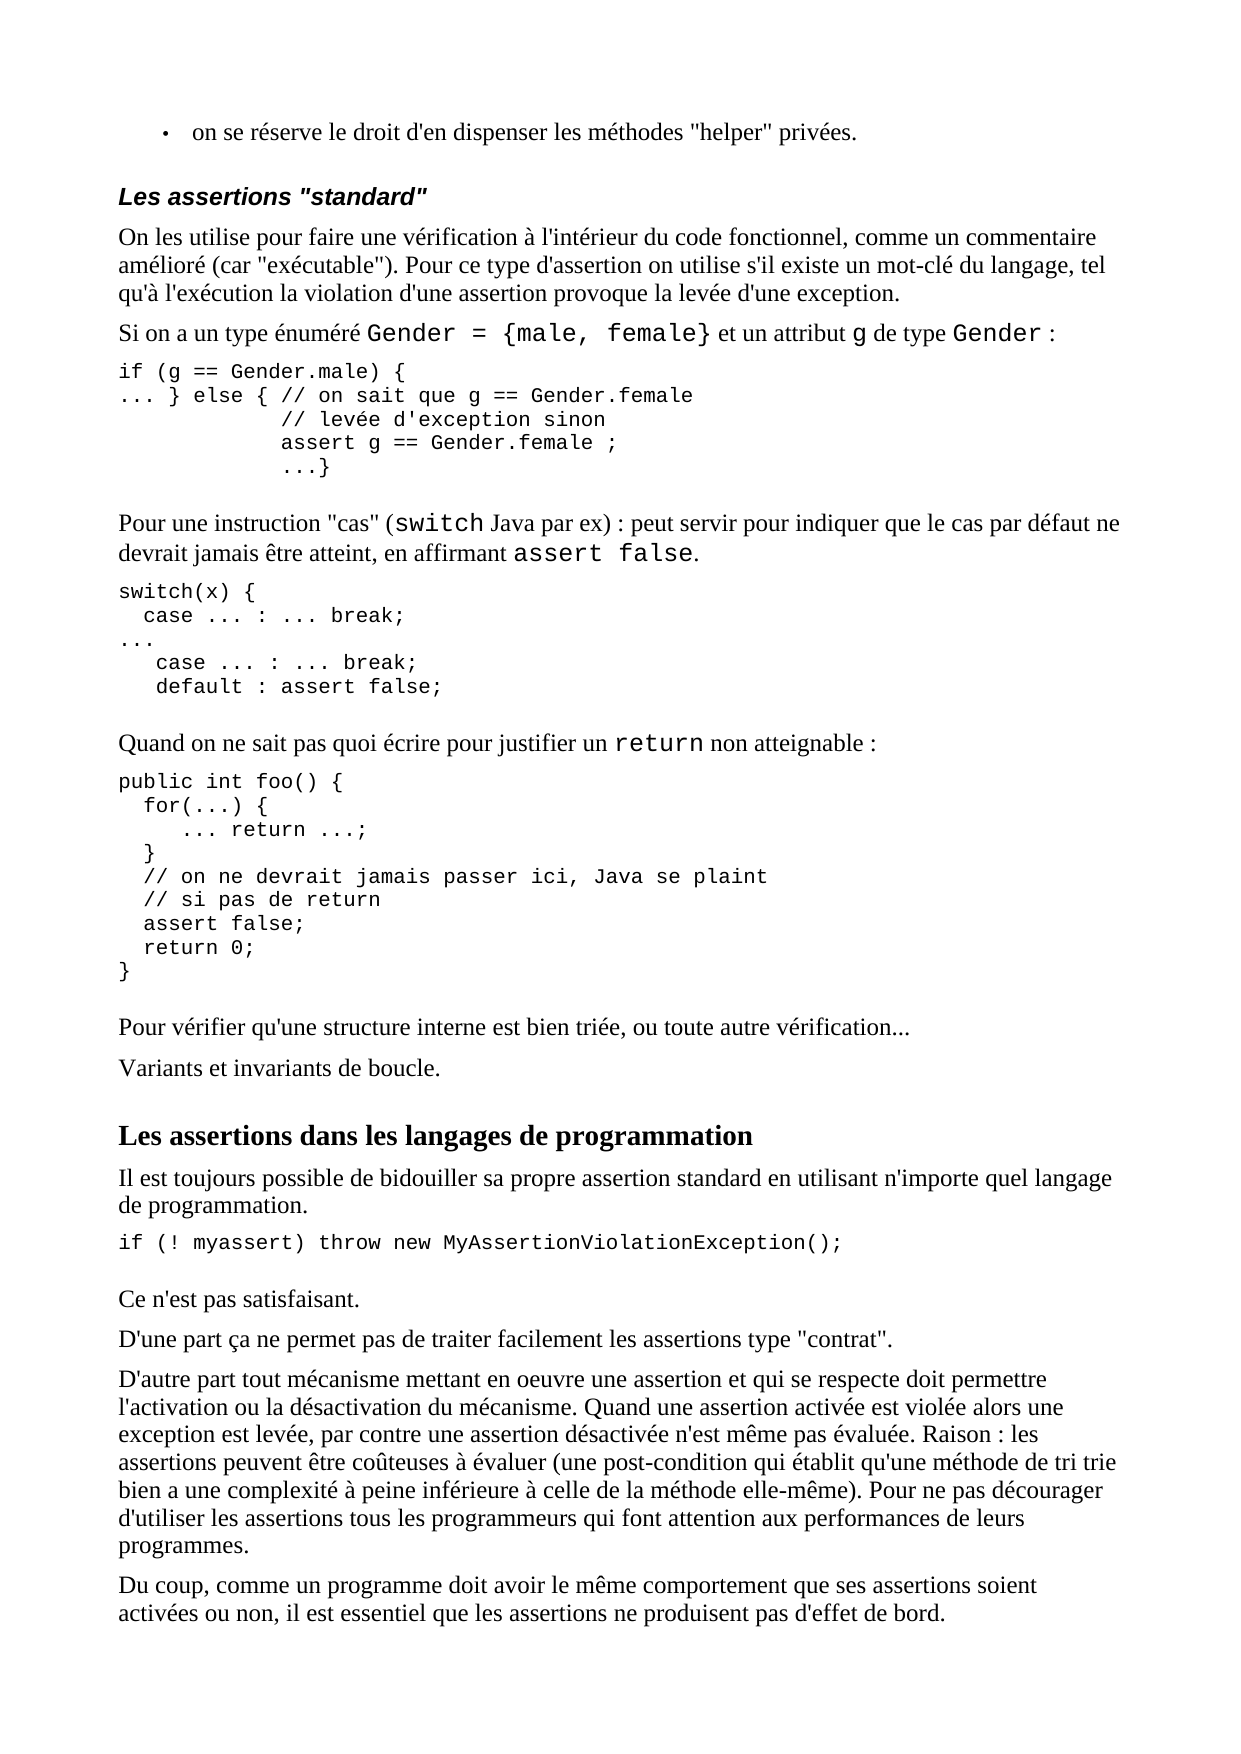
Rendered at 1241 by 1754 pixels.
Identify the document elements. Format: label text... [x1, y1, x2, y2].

text ... [118, 628, 1122, 652]
subtitle Les assertions "standard" [118, 183, 1122, 211]
text ...} [118, 456, 1122, 480]
text ... return ...; [118, 818, 1122, 842]
text if (g == Gender.male) { [118, 361, 1122, 385]
list on se réserve le droit d'en dispenser les méthodes "helper" privées. [162, 118, 1122, 146]
text Pour vérifier qu'une structure interne est bien triée, ou toute autre vérification... [118, 1013, 1122, 1041]
text D'autre part tout mécanisme mettant en oeuvre une assertion et qui se respecte doit permettre l'activation ou la désactivation du mécanisme. Quand une assertion activée est violée alors une exception est levée, par contre une assertion désactivée n'est même pas évaluée. Raison : les assertions peuvent être coûteuses à évaluer (une post-condition qui établit qu'une méthode de tri trie bien a une complexité à peine inférieure à celle de la méthode elle-même). Pour ne pas décourager d'utiliser les assertions tous les programmeurs qui font attention aux performances de leurs programmes. [118, 1365, 1122, 1559]
text D'une part ça ne permet pas de traiter facilement les assertions type "contrat". [118, 1325, 1122, 1353]
text On les utilise pour faire une vérification à l'intérieur du code fonctionnel, comme un commentaire amélioré (car "exécutable"). Pour ce type d'assertion on utilise s'il existe un mot-clé du langage, tel qu'à l'exécution la violation d'une assertion provoque la levée d'une exception. [118, 223, 1122, 307]
text if (! myassert) throw new MyAssertionViolationException(); [118, 1232, 1122, 1255]
text public int foo() { [118, 771, 1122, 795]
text Si on a un type énuméré Gender = {male, female} et un attribut g de type Gender : [118, 319, 1122, 349]
text assert g == Gender.female ; [118, 432, 1122, 456]
text // si pas de return [118, 889, 1122, 913]
text ... } else { // on sait que g == Gender.female [118, 385, 1122, 409]
text Variants et invariants de boucle. [118, 1054, 1122, 1081]
text case ... : ... break; [118, 652, 1122, 676]
text } [118, 842, 1122, 866]
text default : assert false; [118, 676, 1122, 699]
text Quand on ne sait pas quoi écrire pour justifier un return non atteignable : [118, 729, 1122, 759]
text // levée d'exception sinon [118, 409, 1122, 432]
text } [118, 960, 1122, 984]
text Ce n'est pas satisfaisant. [118, 1285, 1122, 1312]
text assert false; [118, 913, 1122, 937]
text return 0; [118, 937, 1122, 960]
text // on ne devrait jamais passer ici, Java se plaint [118, 866, 1122, 889]
text Il est toujours possible de bidouiller sa propre assertion standard en utilisant n'importe quel langage de programmation. [118, 1164, 1122, 1219]
text for(...) { [118, 795, 1122, 818]
text case ... : ... break; [118, 605, 1122, 628]
text Pour une instruction "cas" (switch Java par ex) : peut servir pour indiquer que le cas par défaut ne devrait jamais être atteint, en affirmant assert false. [118, 509, 1122, 569]
text switch(x) { [118, 581, 1122, 605]
text Du coup, comme un programme doit avoir le même comportement que ses assertions soient activées ou non, il est essentiel que les assertions ne produisent pas d'effet de bord. [118, 1572, 1122, 1627]
subtitle Les assertions dans les langages de programmation [118, 1119, 1122, 1151]
